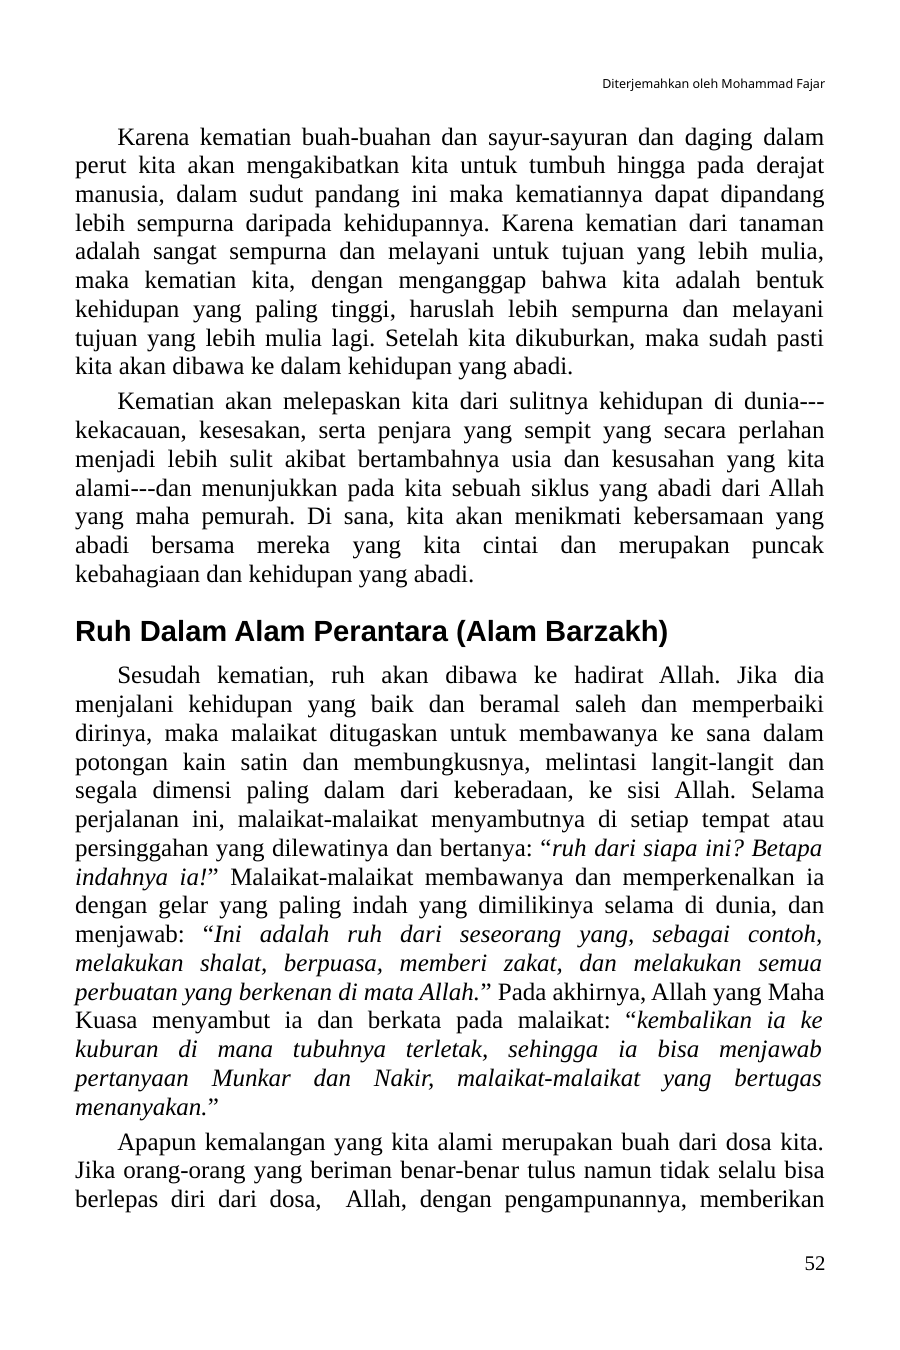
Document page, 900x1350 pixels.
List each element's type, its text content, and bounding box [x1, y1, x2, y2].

text Apapun kemalangan yang kita alami merupakan buah dari dosa kita. Jika orang-orang yang beriman benar-benar tulus namun tidak selalu bisa berlepas diri dari dosa, Allah, dengan pengampunannya, memberikan [75, 1127, 825, 1213]
text Sesudah kematian, ruh akan dibawa ke hadirat Allah. Jika dia menjalani kehidupan yang baik dan beramal saleh dan memperbaiki dirinya, maka malaikat ditugaskan untuk membawanya ke sana dalam potongan kain satin dan membungkusnya, melintasi langit-langit dan segala dimensi paling dalam dari keberadaan, ke sisi Allah. Selama perjalanan ini, malaikat-malaikat menyambutnya di setiap tempat atau persinggahan yang dilewatinya dan bertanya: “ruh dari siapa ini? Betapa indahnya ia!” Malaikat-malaikat membawanya dan memperkenalkan ia dengan gelar yang paling indah yang dimilikinya selama di dunia, dan menjawab: “Ini adalah ruh dari seseorang yang, sebagai contoh, melakukan shalat, berpuasa, memberi zakat, dan melakukan semua perbuatan yang berkenan di mata Allah.” Pada akhirnya, Allah yang Maha Kuasa menyambut ia dan berkata pada malaikat: “kembalikan ia ke kuburan di mana tubuhnya terletak, sehingga ia bisa menjawab pertanyaan Munkar dan Nakir, malaikat-malaikat yang bertugas menanyakan.” [75, 661, 825, 1121]
text Karena kematian buah-buahan dan sayur-sayuran dan daging dalam perut kita akan mengakibatkan kita untuk tumbuh hingga pada derajat manusia, dalam sudut pandang ini maka kematiannya dapat dipandang lebih sempurna daripada kehidupannya. Karena kematian dari tanaman adalah sangat sempurna dan melayani untuk tujuan yang lebih mulia, maka kematian kita, dengan menganggap bahwa kita adalah bentuk kehidupan yang paling tinggi, haruslah lebih sempurna dan melayani tujuan yang lebih mulia lagi. Setelah kita dikuburkan, maka sudah pasti kita akan dibawa ke dalam kehidupan yang abadi. [75, 122, 825, 380]
subtitle Ruh Dalam Alam Perantara (Alam Barzakh) [75, 614, 825, 648]
text Kematian akan melepaskan kita dari sulitnya kehidupan di dunia---kekacauan, kesesakan, serta penjara yang sempit yang secara perlahan menjadi lebih sulit akibat bertambahnya usia dan kesusahan yang kita alami---dan menunjukkan pada kita sebuah siklus yang abadi dari Allah yang maha pemurah. Di sana, kita akan menikmati kebersamaan yang abadi bersama mereka yang kita cintai dan merupakan puncak kebahagiaan dan kehidupan yang abadi. [75, 386, 825, 588]
